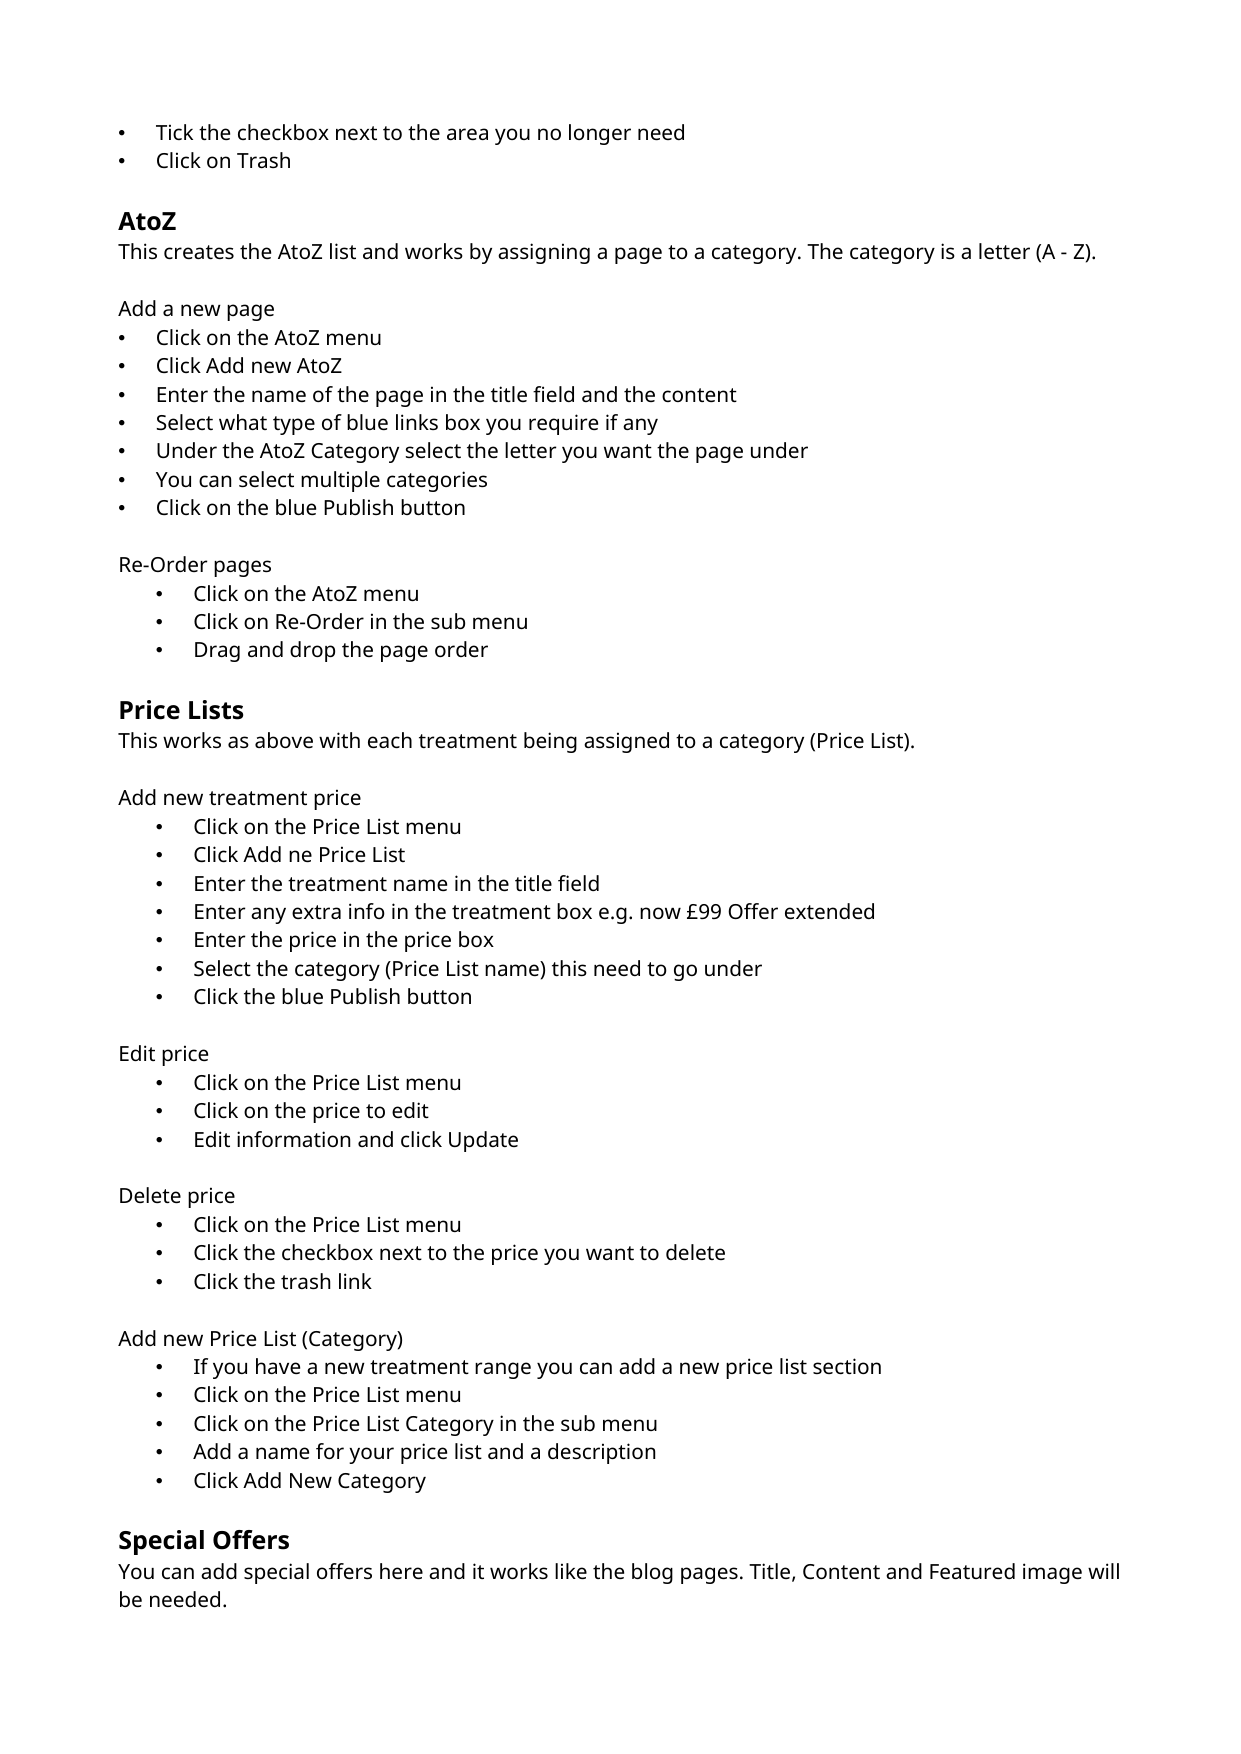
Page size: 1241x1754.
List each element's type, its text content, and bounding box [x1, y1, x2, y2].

list Click on the Price List menu [156, 1068, 1122, 1096]
list Click the trash link [156, 1267, 1122, 1295]
list Enter the price in the price box [156, 926, 1122, 954]
list Tick the checkbox next to the area you no longer need [118, 118, 1122, 147]
list Click Add New Category [156, 1466, 1122, 1494]
list Click on the Price List menu [156, 812, 1122, 840]
list Click Add new AtoZ [118, 351, 1122, 380]
list Under the AtoZ Category select the letter you want the page under [118, 437, 1122, 465]
text Re-Order pages [118, 550, 1122, 579]
text Delete price [118, 1182, 1122, 1210]
list Click the checkbox next to the price you want to delete [156, 1238, 1122, 1267]
text Add new Price List (Category) [118, 1324, 1122, 1352]
text This creates the AtoZ list and works by assigning a page to a category. The category is a letter (A - Z). [118, 237, 1122, 266]
list Click on Trash [118, 147, 1122, 175]
list Click on the Price List menu [156, 1210, 1122, 1238]
text Add a new page [118, 294, 1122, 323]
list Select the category (Price List name) this need to go under [156, 954, 1122, 982]
text This works as above with each treatment being assigned to a category (Price List). [118, 727, 1122, 755]
list Drag and drop the page order [156, 636, 1122, 664]
list Add a name for your price list and a description [156, 1437, 1122, 1466]
list If you have a new treatment range you can add a new price list section [156, 1352, 1122, 1381]
list Click on the blue Publish button [118, 493, 1122, 522]
list You can select multiple categories [118, 465, 1122, 493]
list Click the blue Publish button [156, 982, 1122, 1011]
list Click on the Price List menu [156, 1381, 1122, 1409]
list Click Add ne Price List [156, 840, 1122, 869]
list Enter any extra info in the treatment box e.g. now £99 Offer extended [156, 897, 1122, 926]
text Add new treatment price [118, 783, 1122, 812]
text Edit price [118, 1039, 1122, 1068]
list Click on Re-Order in the sub menu [156, 607, 1122, 636]
list Enter the treatment name in the title field [156, 869, 1122, 897]
list Click on the Price List Category in the sub menu [156, 1409, 1122, 1437]
text You can add special offers here and it works like the blog pages. Title, Content and Featured image will be needed. [118, 1557, 1122, 1614]
text AtoZ [118, 203, 1122, 237]
list Enter the name of the page in the title field and the content [118, 380, 1122, 408]
text Price Lists [118, 692, 1122, 727]
list Click on the AtoZ menu [156, 579, 1122, 607]
list Edit information and click Update [156, 1125, 1122, 1153]
list Click on the price to edit [156, 1096, 1122, 1125]
list Click on the AtoZ menu [118, 323, 1122, 351]
text Special Offers [118, 1523, 1122, 1557]
list Select what type of blue links box you require if any [118, 408, 1122, 437]
